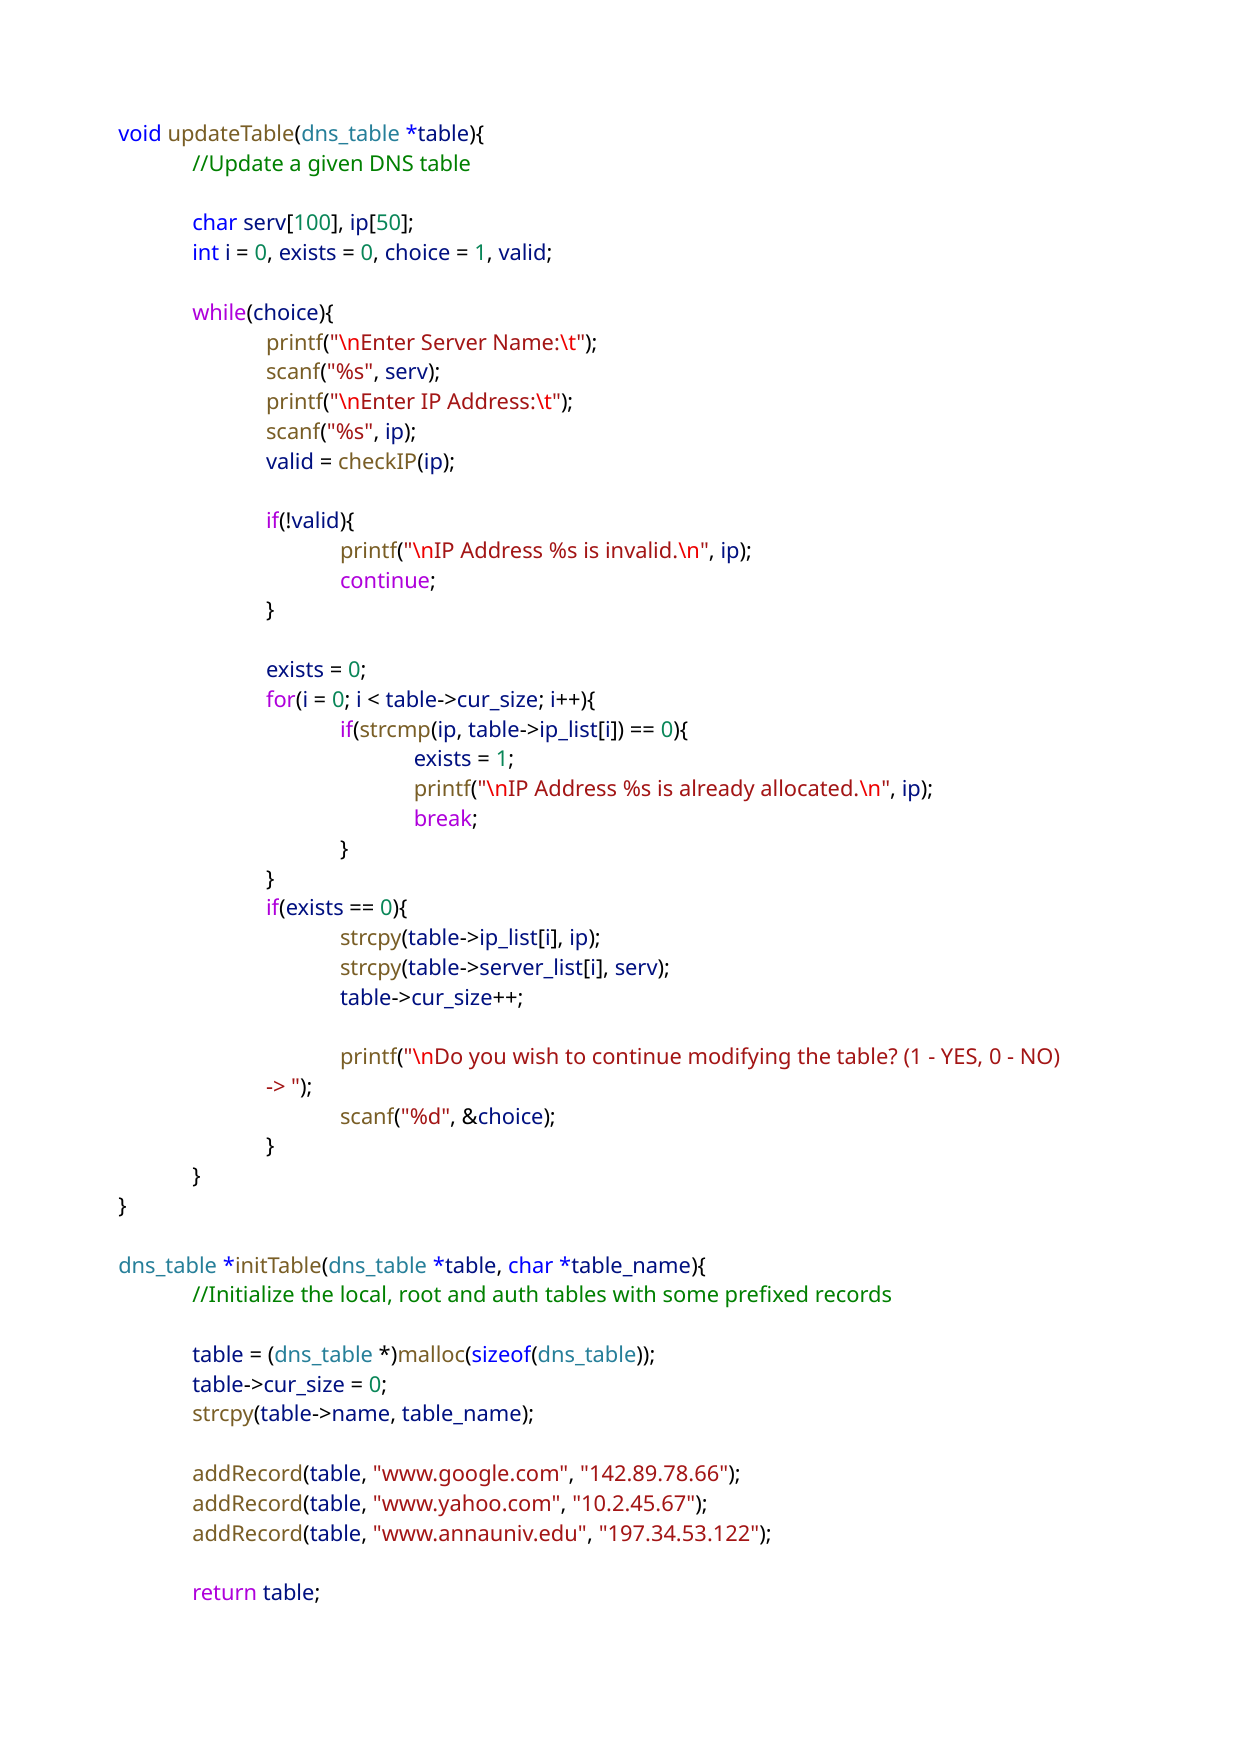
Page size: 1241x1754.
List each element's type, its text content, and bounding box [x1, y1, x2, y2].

text dns_table *initTable(dns_table *table, char *table_name){ [118, 1249, 1122, 1279]
text if(strcmp(ip, table->ip_list[i]) == 0){ [192, 713, 1122, 743]
text scanf("%s", ip); [192, 416, 1122, 446]
text printf("\nIP Address %s is already allocated.\n", ip); [192, 773, 1122, 803]
text } [192, 594, 1122, 624]
text return table; [192, 1577, 1122, 1607]
text printf("\nEnter IP Address:\t"); [192, 386, 1122, 416]
text strcpy(table->server_list[i], serv); [192, 952, 1122, 982]
text } [192, 833, 1122, 862]
text } [192, 862, 1122, 892]
text printf("\nEnter Server Name:\t"); [192, 326, 1122, 356]
text } [192, 1131, 1122, 1160]
text strcpy(table->name, table_name); [192, 1398, 1122, 1428]
text exists = 0; [192, 654, 1122, 684]
text table->cur_size = 0; [192, 1369, 1122, 1398]
text printf("\nIP Address %s is invalid.\n", ip); [192, 535, 1122, 565]
text int i = 0, exists = 0, choice = 1, valid; [192, 237, 1122, 267]
text //Update a given DNS table [118, 148, 1122, 178]
text table->cur_size++; [192, 982, 1122, 1011]
text strcpy(table->ip_list[i], ip); [192, 922, 1122, 952]
text addRecord(table, "www.annauniv.edu", "197.34.53.122"); [192, 1517, 1122, 1547]
text scanf("%s", serv); [192, 356, 1122, 386]
text scanf("%d", &choice); [192, 1101, 1122, 1131]
text } [118, 1190, 1122, 1220]
text while(choice){ [192, 297, 1122, 326]
text void updateTable(dns_table *table){ [118, 118, 1122, 148]
text exists = 1; [192, 743, 1122, 773]
text if(exists == 0){ [192, 892, 1122, 922]
text table = (dns_table *)malloc(sizeof(dns_table)); [192, 1339, 1122, 1369]
text addRecord(table, "www.google.com", "142.89.78.66"); [192, 1458, 1122, 1488]
text //Initialize the local, root and auth tables with some prefixed records [192, 1279, 1122, 1309]
text printf("\nDo you wish to continue modifying the table? (1 - YES, 0 - NO) -> "); [192, 1041, 1122, 1101]
text if(!valid){ [192, 505, 1122, 535]
text addRecord(table, "www.yahoo.com", "10.2.45.67"); [192, 1488, 1122, 1517]
text for(i = 0; i < table->cur_size; i++){ [192, 684, 1122, 713]
text char serv[100], ip[50]; [192, 207, 1122, 237]
text break; [192, 803, 1122, 833]
text continue; [192, 565, 1122, 594]
text valid = checkIP(ip); [192, 446, 1122, 475]
text } [192, 1160, 1122, 1190]
